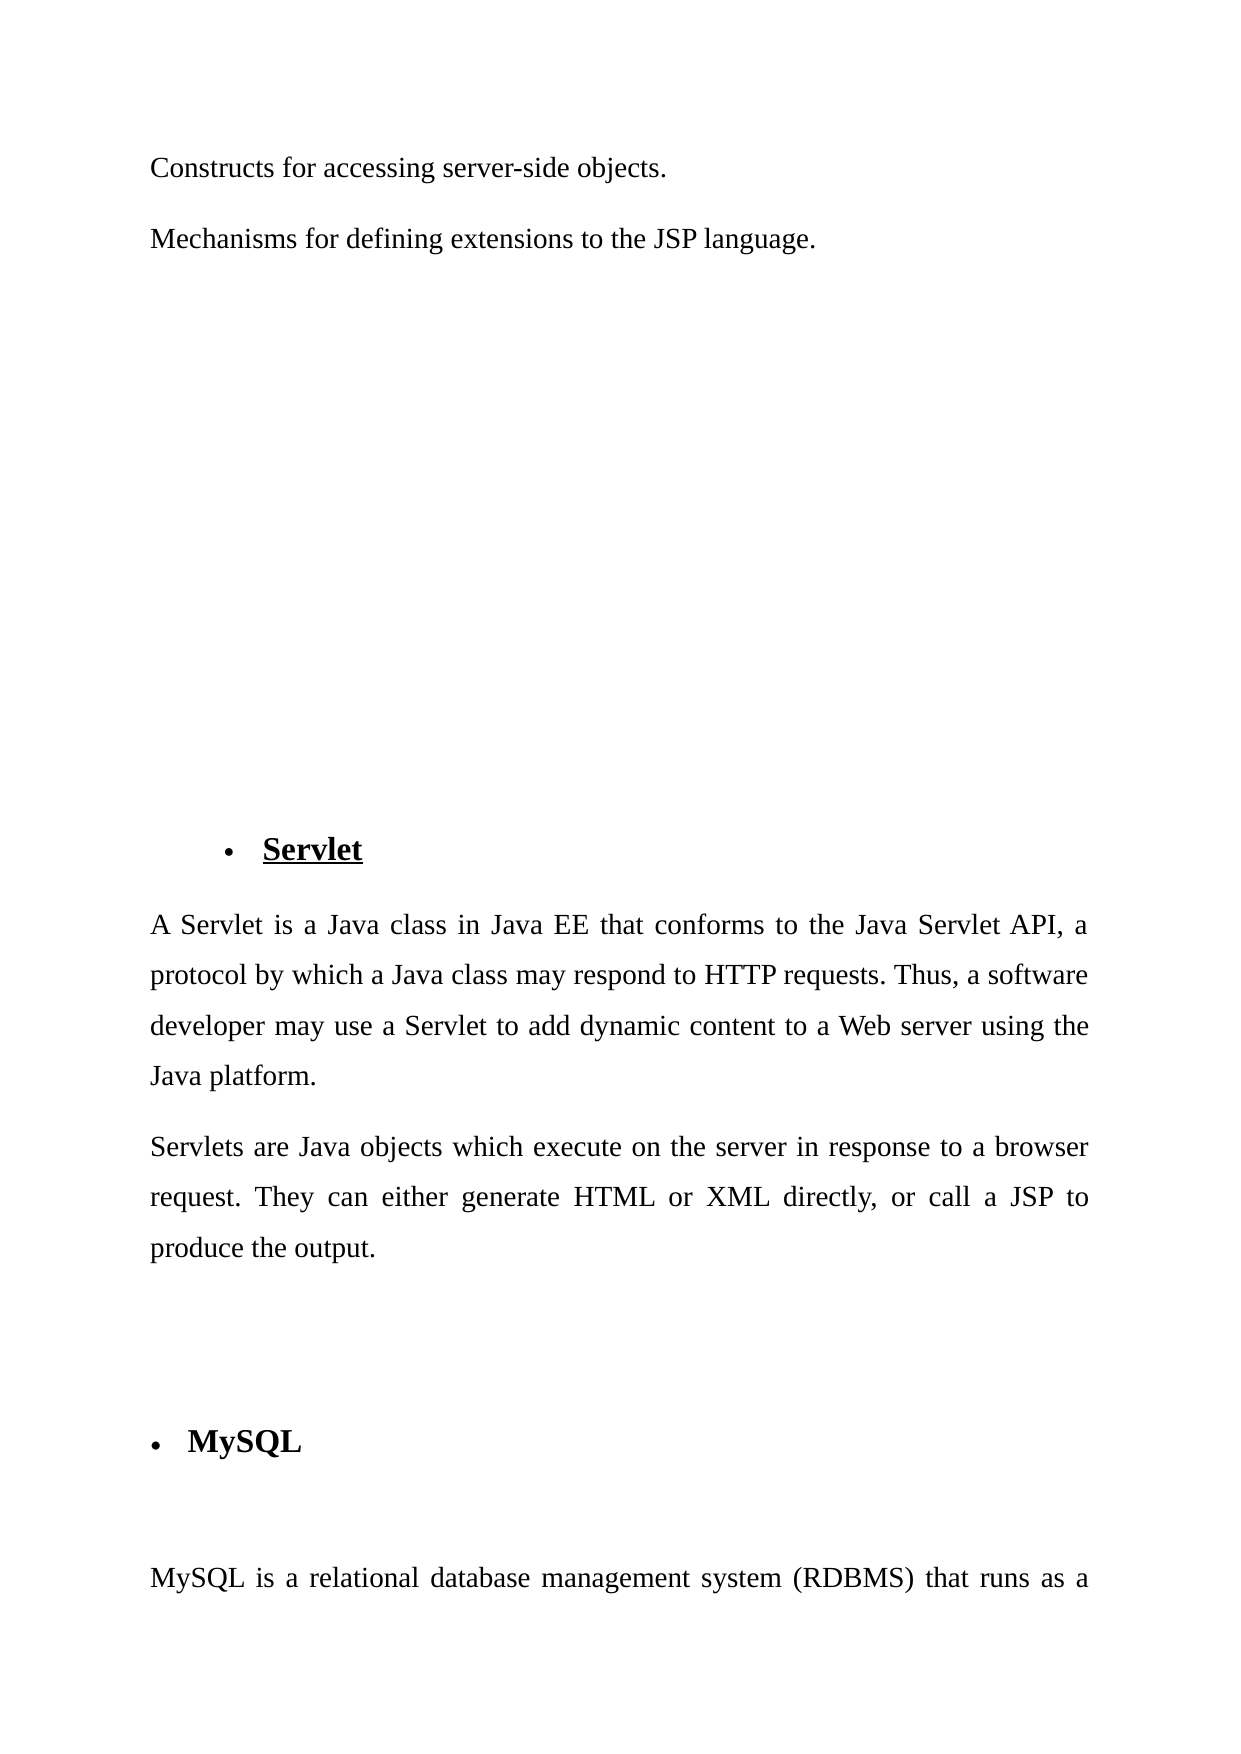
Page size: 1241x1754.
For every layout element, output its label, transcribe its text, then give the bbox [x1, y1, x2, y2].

text MySQL is a relational database management system (RDBMS) that runs as a [150, 1560, 1090, 1594]
text Constructs for accessing server-side objects. [150, 150, 1090, 183]
list MySQL [150, 1422, 1090, 1460]
text A Servlet is a Java class in Java EE that conforms to the Java Servlet API, a protocol by which a Java class may respond to HTTP requests. Thus, a software developer may use a Servlet to add dynamic content to a Web server using the Java platform. [150, 907, 1090, 1092]
text Mechanisms for defining extensions to the JSP language. [150, 221, 1090, 255]
list Servlet [225, 829, 1090, 867]
text Servlets are Java objects which execute on the server in response to a browser request. They can either generate HTML or XML directly, or call a JSP to produce the output. [150, 1129, 1090, 1263]
